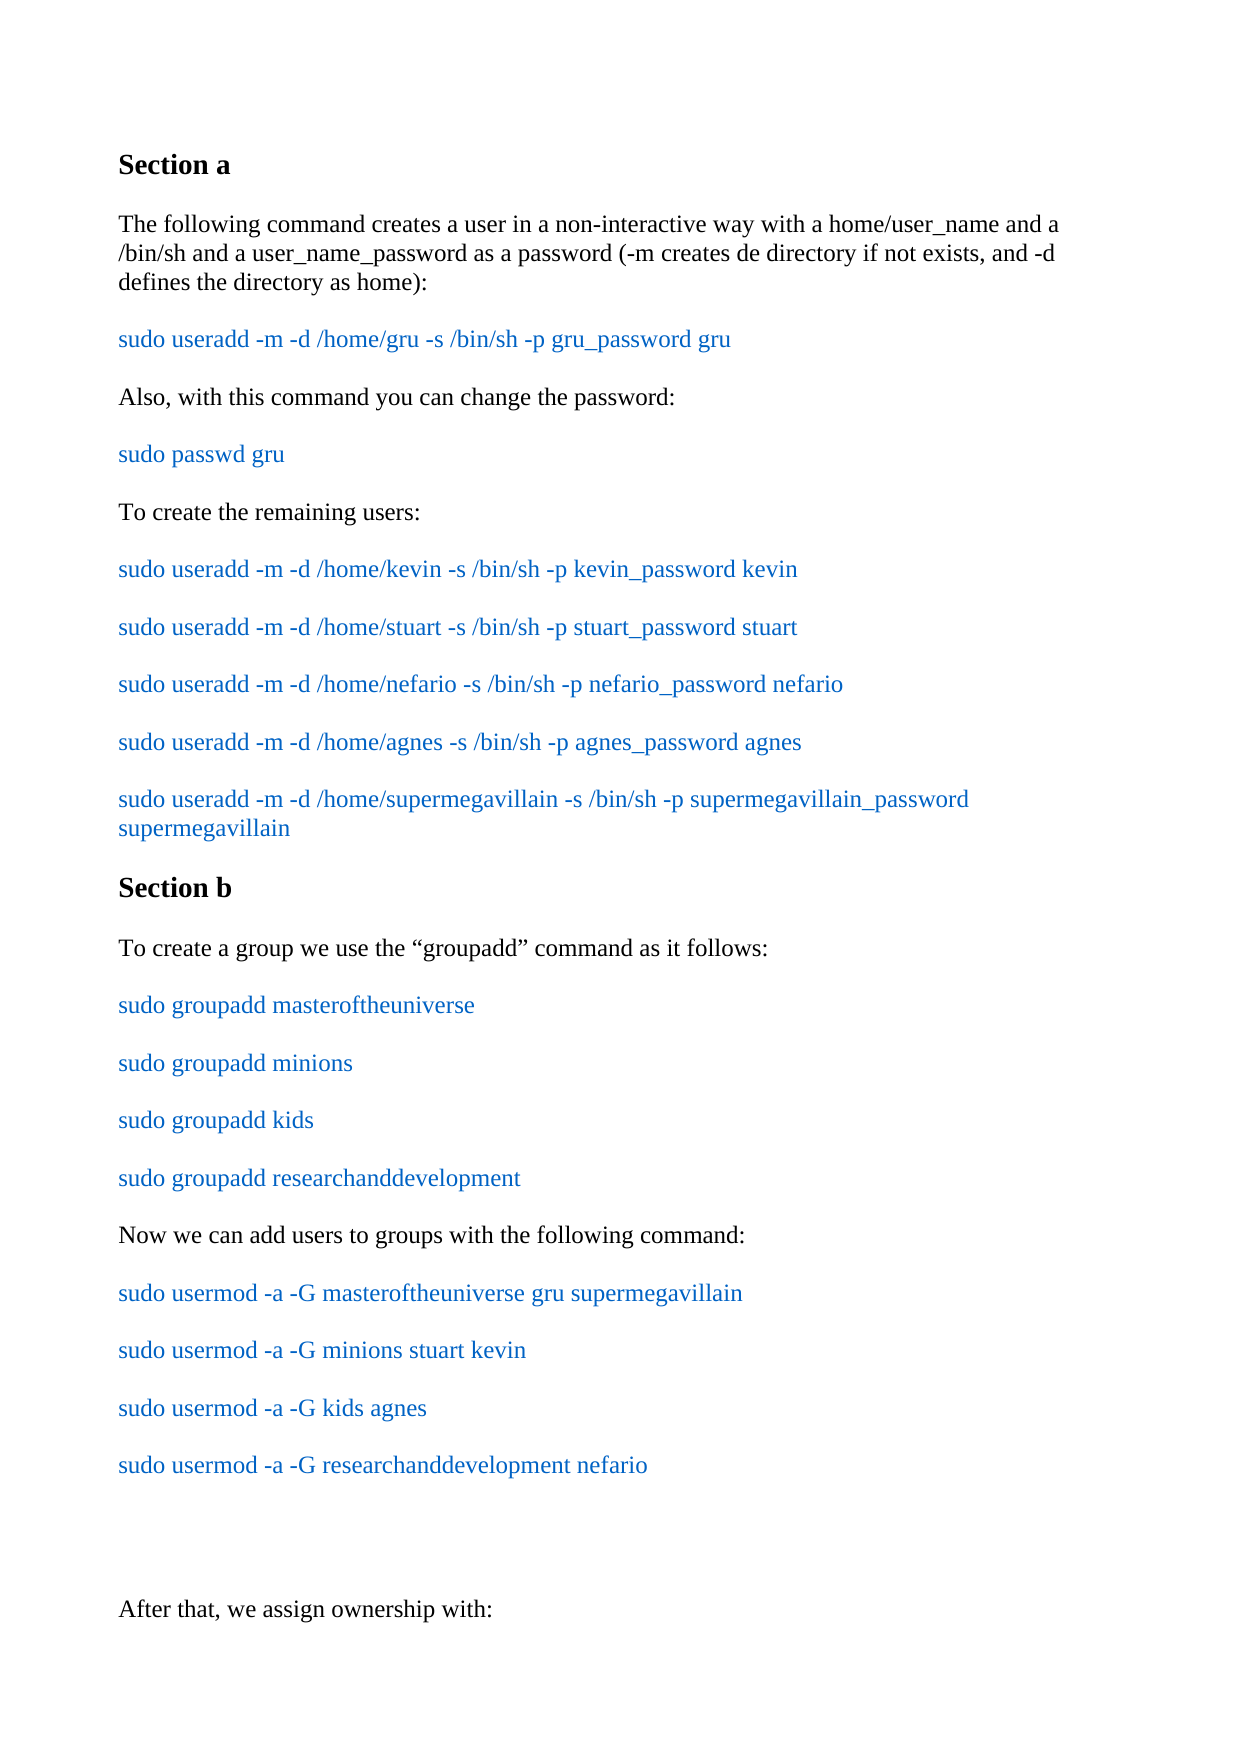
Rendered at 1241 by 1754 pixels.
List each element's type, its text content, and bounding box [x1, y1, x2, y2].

text sudo passwd gru [118, 439, 1122, 468]
text Also, with this command you can change the password: [118, 382, 1122, 410]
text After that, we assign ownership with: [118, 1594, 1122, 1623]
text sudo useradd -m -d /home/gru -s /bin/sh -p gru_password gru [118, 324, 1122, 353]
text To create the remaining users: [118, 497, 1122, 525]
text sudo usermod -a -G kids agnes [118, 1393, 1122, 1421]
text sudo groupadd masteroftheuniverse [118, 990, 1122, 1019]
text sudo useradd -m -d /home/agnes -s /bin/sh -p agnes_password agnes [118, 727, 1122, 755]
text sudo usermod -a -G minions stuart kevin [118, 1335, 1122, 1364]
text Section b [118, 870, 1122, 904]
text sudo usermod -a -G masteroftheuniverse gru supermegavillain [118, 1278, 1122, 1306]
text To create a group we use the “groupadd” command as it follows: [118, 933, 1122, 961]
text sudo useradd -m -d /home/kevin -s /bin/sh -p kevin_password kevin [118, 554, 1122, 583]
text sudo groupadd kids [118, 1105, 1122, 1134]
text sudo useradd -m -d /home/supermegavillain -s /bin/sh -p supermegavillain_password supermegavillain [118, 784, 1122, 842]
text sudo groupadd minions [118, 1048, 1122, 1076]
text sudo useradd -m -d /home/stuart -s /bin/sh -p stuart_password stuart [118, 612, 1122, 640]
text sudo groupadd researchanddevelopment [118, 1163, 1122, 1191]
text sudo useradd -m -d /home/nefario -s /bin/sh -p nefario_password nefario [118, 669, 1122, 698]
text Now we can add users to groups with the following command: [118, 1220, 1122, 1249]
text The following command creates a user in a non-interactive way with a home/user_name and a /bin/sh and a user_name_password as a password (-m creates de directory if not exists, and -d defines the directory as home): [118, 209, 1122, 295]
text Section a [118, 147, 1122, 180]
text sudo usermod -a -G researchanddevelopment nefario [118, 1450, 1122, 1479]
